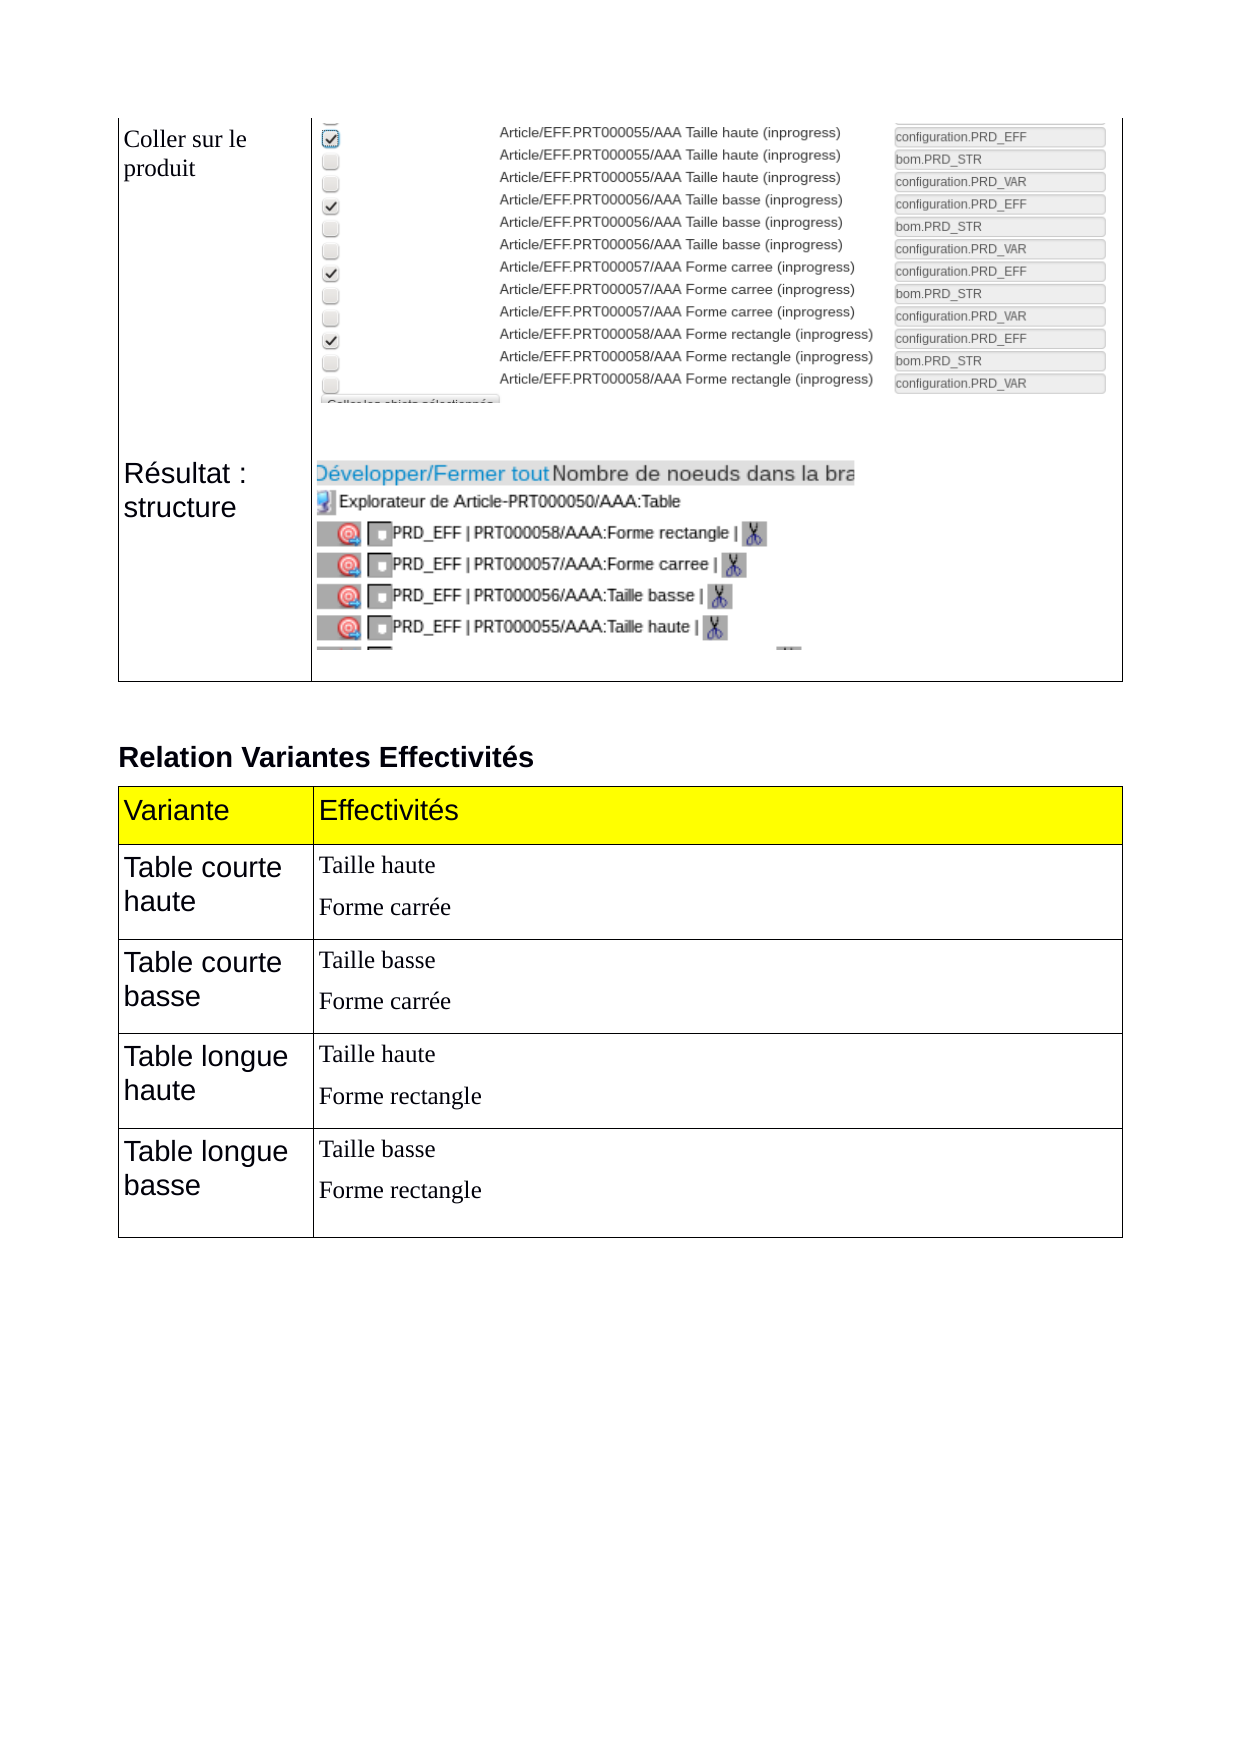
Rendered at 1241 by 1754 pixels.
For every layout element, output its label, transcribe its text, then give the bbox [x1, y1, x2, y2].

table_cell Taille basse Forme carrée [314, 940, 1122, 1033]
table_cell Taille basse Forme rectangle [314, 1129, 1122, 1237]
table_header Variante [119, 787, 313, 844]
table_cell [312, 118, 1122, 450]
subtitle Relation Variantes Effectivités [118, 740, 1122, 774]
table_cell Table longue basse [119, 1129, 313, 1237]
picture [316, 456, 855, 650]
table_cell Table courte basse [119, 940, 313, 1033]
table_cell Table longue haute [119, 1034, 313, 1128]
table_cell [312, 450, 1122, 681]
table_header Effectivités [314, 787, 1122, 844]
table_cell Table courte haute [119, 845, 313, 939]
table_cell Taille haute Forme rectangle [314, 1034, 1122, 1128]
picture [316, 123, 1117, 403]
table_cell Coller sur le produit [119, 118, 311, 450]
table_cell Résultat : structure [119, 450, 311, 681]
table_cell Taille haute Forme carrée [314, 845, 1122, 939]
